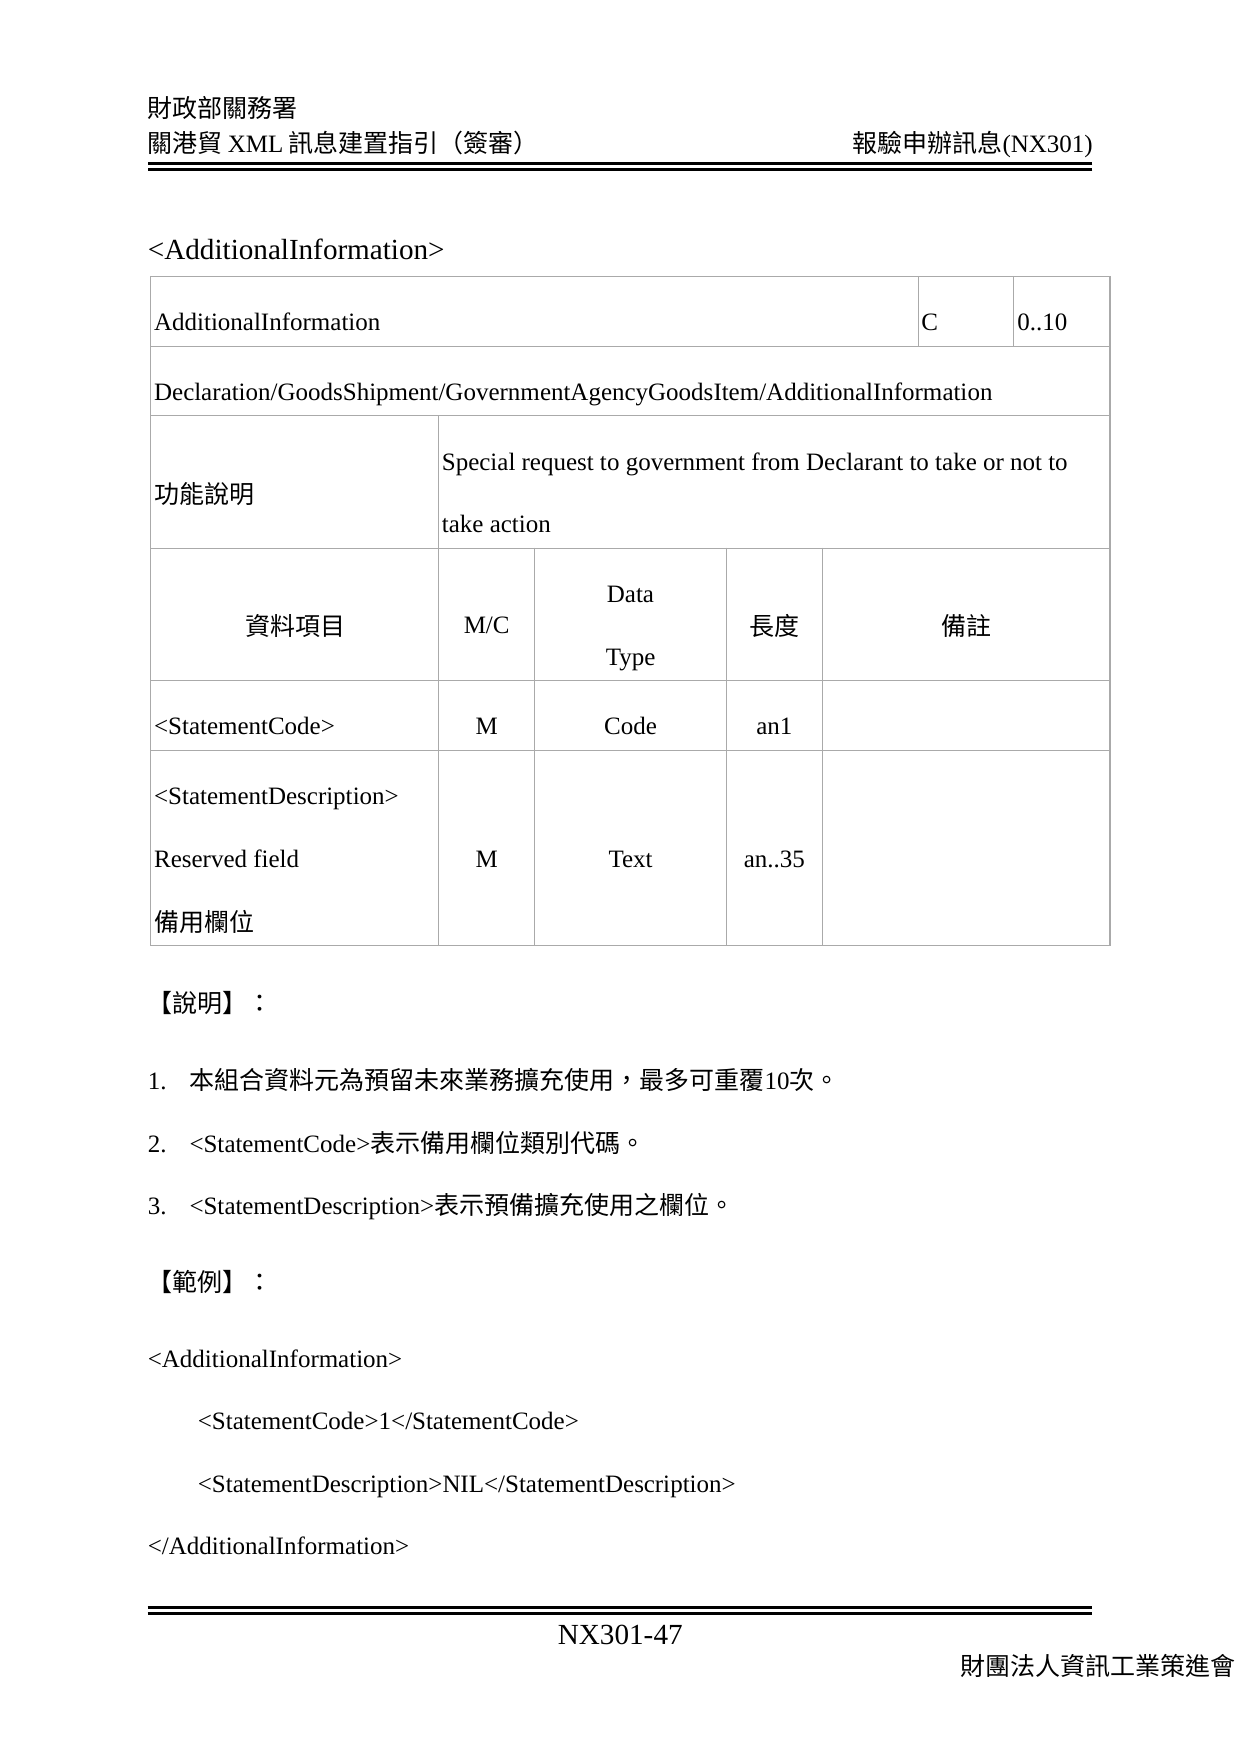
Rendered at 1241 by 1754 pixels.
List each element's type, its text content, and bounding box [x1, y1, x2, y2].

subtitle <AdditionalInformation> [148, 207, 1092, 269]
table_header AdditionalInformation [151, 277, 918, 346]
table_header C [919, 277, 1013, 346]
text 【範例】： [148, 1239, 1092, 1302]
table_header 0..10 [1014, 277, 1109, 346]
table_cell 資料項目 [151, 549, 438, 680]
table_cell [823, 681, 1109, 750]
text <AdditionalInformation> [148, 1316, 1092, 1379]
table_cell 功能說明 [151, 416, 438, 548]
text <StatementCode>1</StatementCode> [148, 1379, 1092, 1441]
table_cell 備註 [823, 549, 1109, 680]
table_cell M [439, 751, 534, 944]
table_cell Code [535, 681, 726, 750]
text 【說明】： [148, 960, 1092, 1023]
table_cell <StatementCode> [151, 681, 438, 750]
table_cell M [439, 681, 534, 750]
table_cell an..35 [727, 751, 822, 944]
table_cell an1 [727, 681, 822, 750]
text </AdditionalInformation> [148, 1504, 1092, 1566]
table_cell Special request to government from Declarant to take or not to take action [439, 416, 1109, 548]
list 本組合資料元為預留未來業務擴充使用，最多可重覆10次。 [148, 1037, 1092, 1100]
table_cell Data Type [535, 549, 726, 680]
table_cell M/C [439, 549, 534, 680]
table_cell 長度 [727, 549, 822, 680]
table_cell Text [535, 751, 726, 944]
list <StatementCode>表示備用欄位類別代碼。 [148, 1100, 1092, 1162]
list <StatementDescription>表示預備擴充使用之欄位。 [148, 1162, 1092, 1225]
table_cell [823, 751, 1109, 944]
table_cell Declaration/GoodsShipment/GovernmentAgencyGoodsItem/AdditionalInformation [151, 347, 1109, 415]
table_cell <StatementDescription> Reserved field 備用欄位 [151, 751, 438, 944]
text <StatementDescription>NIL</StatementDescription> [148, 1441, 1092, 1504]
